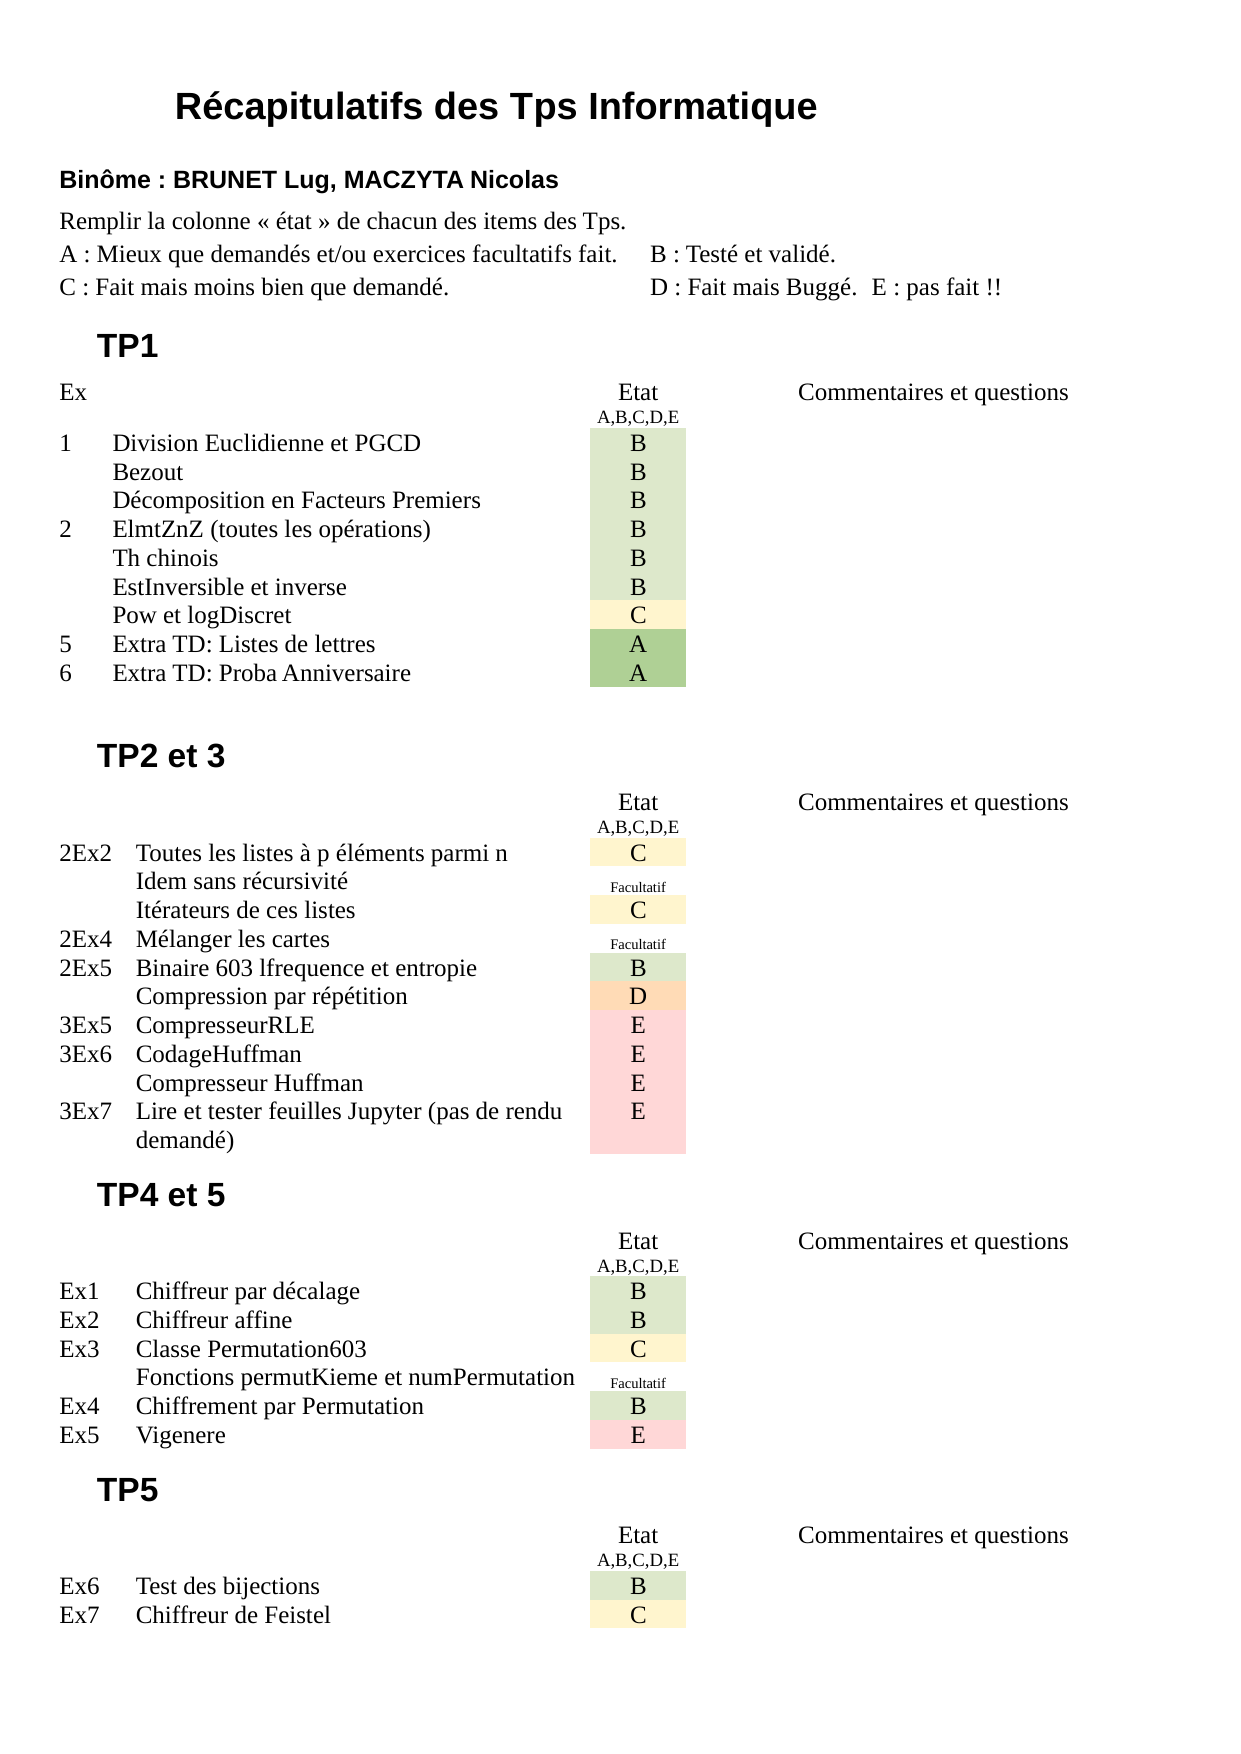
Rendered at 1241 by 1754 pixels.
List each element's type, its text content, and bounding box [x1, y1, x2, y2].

table_cell 3Ex5 [59, 1010, 136, 1039]
table_cell [59, 600, 112, 629]
table_cell E [590, 1096, 686, 1154]
table_cell [686, 600, 1181, 629]
table_cell [59, 485, 112, 514]
text C : Fait mais moins bien que demandé. D : Fait mais Buggé. E : pas fait !! [59, 272, 1181, 301]
table_header Commentaires et questions [686, 1226, 1181, 1276]
table_cell B [590, 485, 686, 514]
table_cell Facultatif [590, 1363, 686, 1391]
table_cell [686, 485, 1181, 514]
text Remplir la colonne « état » de chacun des items des Tps. [59, 206, 1181, 235]
table_cell Facultatif [590, 866, 686, 895]
table_cell B [590, 543, 686, 572]
table_cell Vigenere [136, 1420, 590, 1449]
table_cell C [590, 1600, 686, 1628]
table_header [136, 1226, 590, 1276]
table_cell Mélanger les cartes [136, 924, 590, 953]
table_cell B [590, 953, 686, 981]
table_cell 3Ex7 [59, 1096, 136, 1154]
table_header Etat A,B,C,D,E [590, 1521, 686, 1571]
table_cell [686, 866, 1181, 895]
table_header [136, 787, 590, 838]
table_cell Extra TD: Proba Anniversaire [112, 658, 590, 687]
table_cell Ex4 [59, 1391, 136, 1420]
table_cell Lire et tester feuilles Jupyter (pas de rendu demandé) [136, 1096, 590, 1154]
table_cell Classe Permutation603 [136, 1334, 590, 1362]
table_header Commentaires et questions [686, 787, 1181, 838]
table_cell [686, 953, 1181, 981]
table_cell [59, 981, 136, 1010]
table_cell CodageHuffman [136, 1039, 590, 1068]
table_cell C [590, 838, 686, 866]
table_cell E [590, 1010, 686, 1039]
table_cell Chiffreur par décalage [136, 1276, 590, 1305]
subtitle TP5 [97, 1469, 1181, 1508]
table_cell 1 [59, 428, 112, 457]
table_cell Ex6 [59, 1571, 136, 1600]
table_cell B [590, 572, 686, 600]
table_cell Bezout [112, 457, 590, 485]
table_cell Extra TD: Listes de lettres [112, 629, 590, 658]
table_cell Ex5 [59, 1420, 136, 1449]
table_cell [686, 924, 1181, 953]
table_cell C [590, 600, 686, 629]
table_cell B [590, 1571, 686, 1600]
table_cell E [590, 1420, 686, 1449]
table_header [136, 1521, 590, 1571]
table_cell [686, 1096, 1181, 1154]
table_cell B [590, 1391, 686, 1420]
table_cell Ex7 [59, 1600, 136, 1628]
table_cell E [590, 1068, 686, 1096]
table_cell [686, 1391, 1181, 1420]
table_cell C [590, 1334, 686, 1362]
table_cell D [590, 981, 686, 1010]
table_cell Chiffrement par Permutation [136, 1391, 590, 1420]
table_cell [59, 687, 112, 715]
table_cell [686, 1600, 1181, 1628]
table_cell Th chinois [112, 543, 590, 572]
subtitle Binôme : BRUNET Lug, MACZYTA Nicolas [59, 165, 1181, 194]
table_cell 3Ex6 [59, 1039, 136, 1068]
table_cell Ex3 [59, 1334, 136, 1362]
table_cell B [590, 457, 686, 485]
subtitle TP1 [97, 326, 1181, 365]
table_cell 2Ex5 [59, 953, 136, 981]
table_cell Chiffreur de Feistel [136, 1600, 590, 1628]
table_cell Ex1 [59, 1276, 136, 1305]
table_cell [686, 1571, 1181, 1600]
table_cell B [590, 1276, 686, 1305]
table_cell Itérateurs de ces listes [136, 895, 590, 924]
table_cell 5 [59, 629, 112, 658]
table_header [59, 1226, 136, 1276]
table_cell [686, 1363, 1181, 1391]
table_cell [686, 981, 1181, 1010]
table_cell [686, 658, 1181, 687]
table_cell [686, 629, 1181, 658]
table_header [59, 787, 136, 838]
table_cell [59, 895, 136, 924]
table_cell [686, 1305, 1181, 1334]
table_cell Facultatif [590, 924, 686, 953]
table_cell CompresseurRLE [136, 1010, 590, 1039]
table_cell [686, 895, 1181, 924]
table_cell Chiffreur affine [136, 1305, 590, 1334]
table_cell 6 [59, 658, 112, 687]
table_cell [686, 572, 1181, 600]
table_cell 2Ex2 [59, 838, 136, 866]
table_cell C [590, 895, 686, 924]
table_cell [59, 866, 136, 895]
table_cell Test des bijections [136, 1571, 590, 1600]
table_cell Fonctions permutKieme et numPermutation [136, 1363, 590, 1391]
table_cell [59, 1363, 136, 1391]
table_cell EstInversible et inverse [112, 572, 590, 600]
table_header Ex [59, 378, 112, 428]
subtitle Récapitulatifs des Tps Informatique [59, 84, 1181, 128]
subtitle TP2 et 3 [97, 736, 1181, 775]
subtitle TP4 et 5 [97, 1175, 1181, 1213]
table_cell [112, 687, 590, 715]
table_cell [686, 838, 1181, 866]
table_header Commentaires et questions [686, 378, 1181, 428]
table_cell [686, 1420, 1181, 1449]
table_cell Division Euclidienne et PGCD [112, 428, 590, 457]
table_header [59, 1521, 136, 1571]
table_cell [590, 687, 686, 715]
table_header Etat A,B,C,D,E [590, 787, 686, 838]
table_cell Pow et logDiscret [112, 600, 590, 629]
table_cell [686, 687, 1181, 715]
table_cell Ex2 [59, 1305, 136, 1334]
table_cell Compression par répétition [136, 981, 590, 1010]
table_cell Idem sans récursivité [136, 866, 590, 895]
table_cell B [590, 514, 686, 543]
table_header [112, 378, 590, 428]
table_cell [686, 1010, 1181, 1039]
table_cell [59, 1068, 136, 1096]
table_cell [686, 428, 1181, 457]
table_cell Toutes les listes à p éléments parmi n [136, 838, 590, 866]
table_cell [686, 514, 1181, 543]
table_cell [59, 543, 112, 572]
table_cell E [590, 1039, 686, 1068]
table_cell [686, 1068, 1181, 1096]
table_cell A [590, 629, 686, 658]
table_cell Décomposition en Facteurs Premiers [112, 485, 590, 514]
table_cell B [590, 1305, 686, 1334]
table_cell 2Ex4 [59, 924, 136, 953]
table_header Etat A,B,C,D,E [590, 1226, 686, 1276]
table_cell [59, 457, 112, 485]
table_header Etat A,B,C,D,E [590, 378, 686, 428]
table_cell [686, 1039, 1181, 1068]
table_cell Compresseur Huffman [136, 1068, 590, 1096]
table_header Commentaires et questions [686, 1521, 1181, 1571]
table_cell A [590, 658, 686, 687]
table_cell [59, 572, 112, 600]
table_cell [686, 1334, 1181, 1362]
table_cell [686, 543, 1181, 572]
table_cell 2 [59, 514, 112, 543]
table_cell [686, 1276, 1181, 1305]
table_cell Binaire 603 lfrequence et entropie [136, 953, 590, 981]
table_cell [686, 457, 1181, 485]
table_cell B [590, 428, 686, 457]
text A : Mieux que demandés et/ou exercices facultatifs fait. B : Testé et validé. [59, 239, 1181, 268]
table_cell ElmtZnZ (toutes les opérations) [112, 514, 590, 543]
